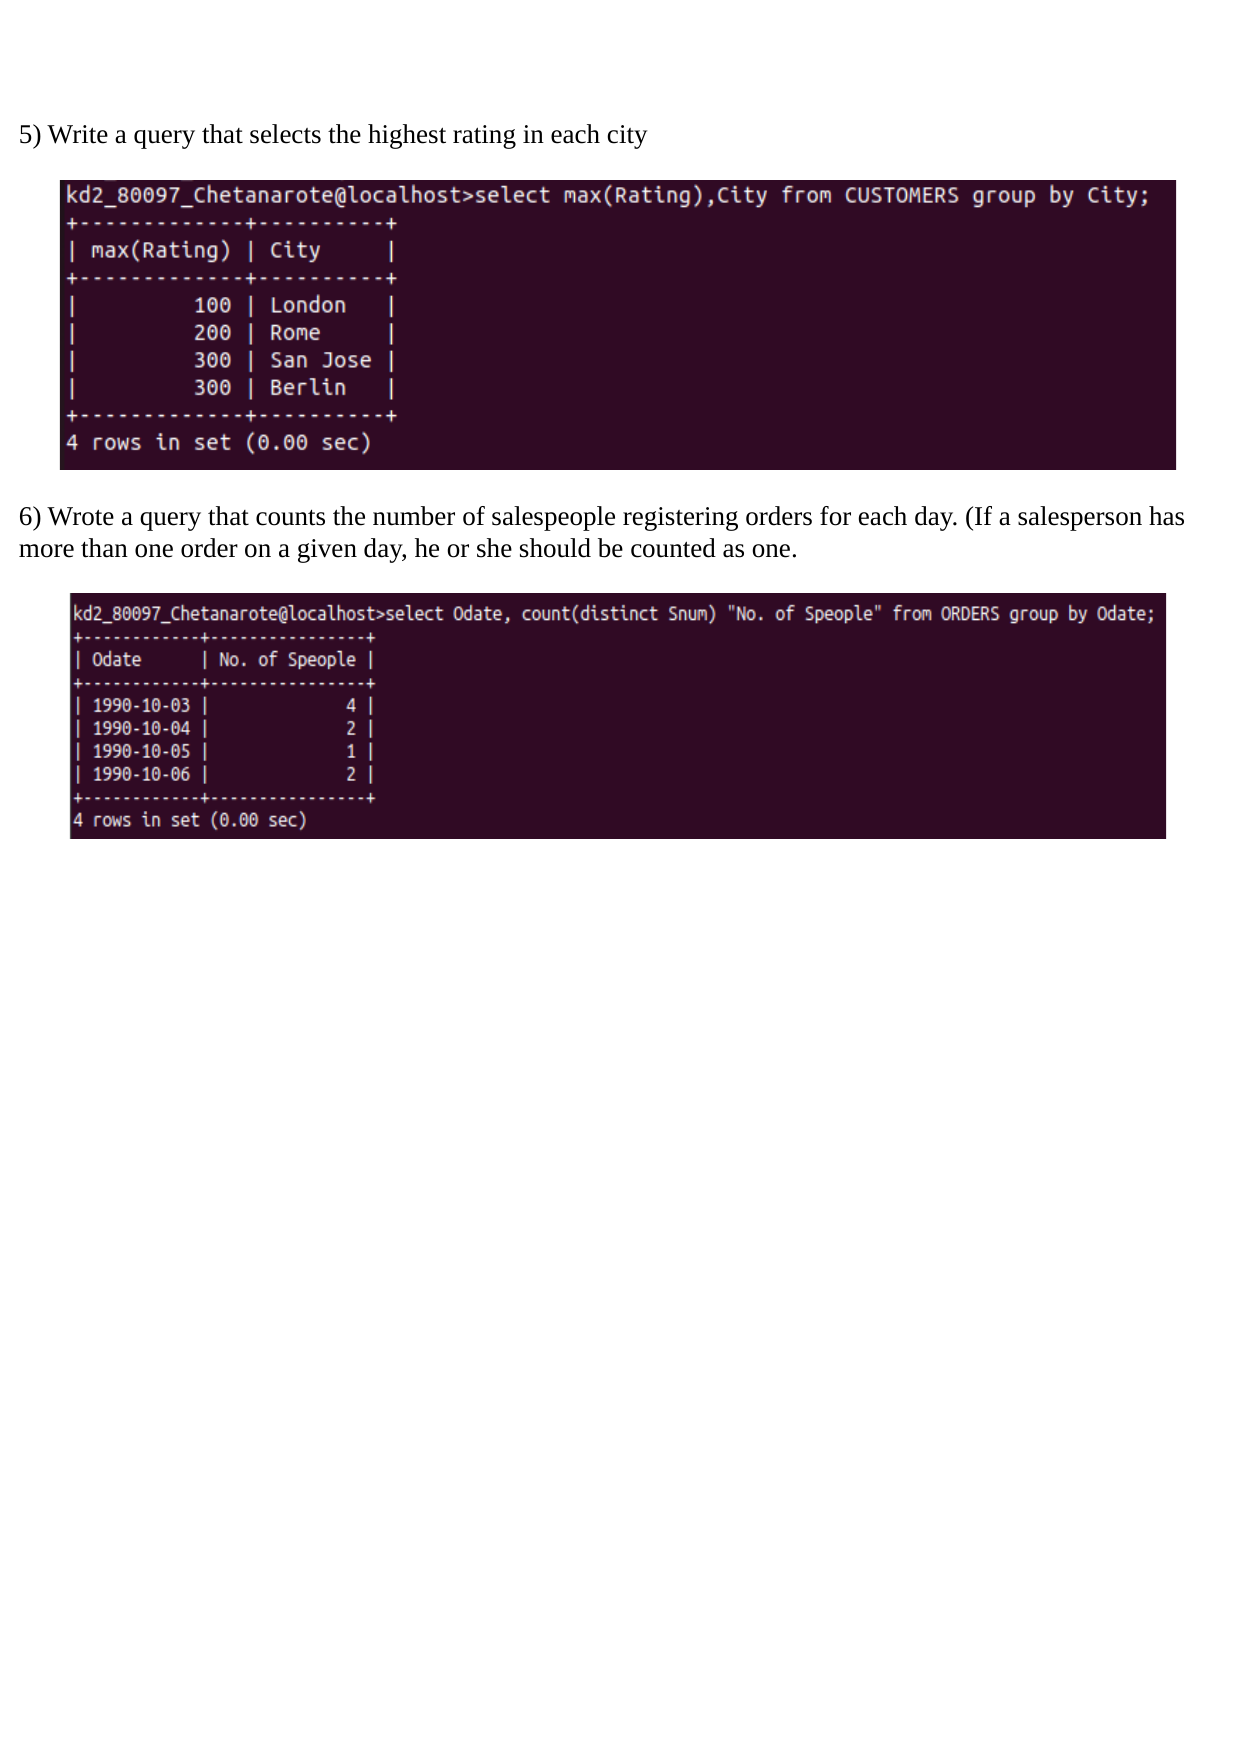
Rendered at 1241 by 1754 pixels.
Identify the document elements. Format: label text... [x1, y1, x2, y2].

picture [59, 180, 1177, 470]
picture [69, 593, 1167, 839]
text 6) Wrote a query that counts the number of salespeople registering orders for each day. (If a salesperson has more than one order on a given day, he or she should be counted as one. [19, 501, 1217, 563]
text 5) Write a query that selects the highest rating in each city [19, 118, 1217, 149]
